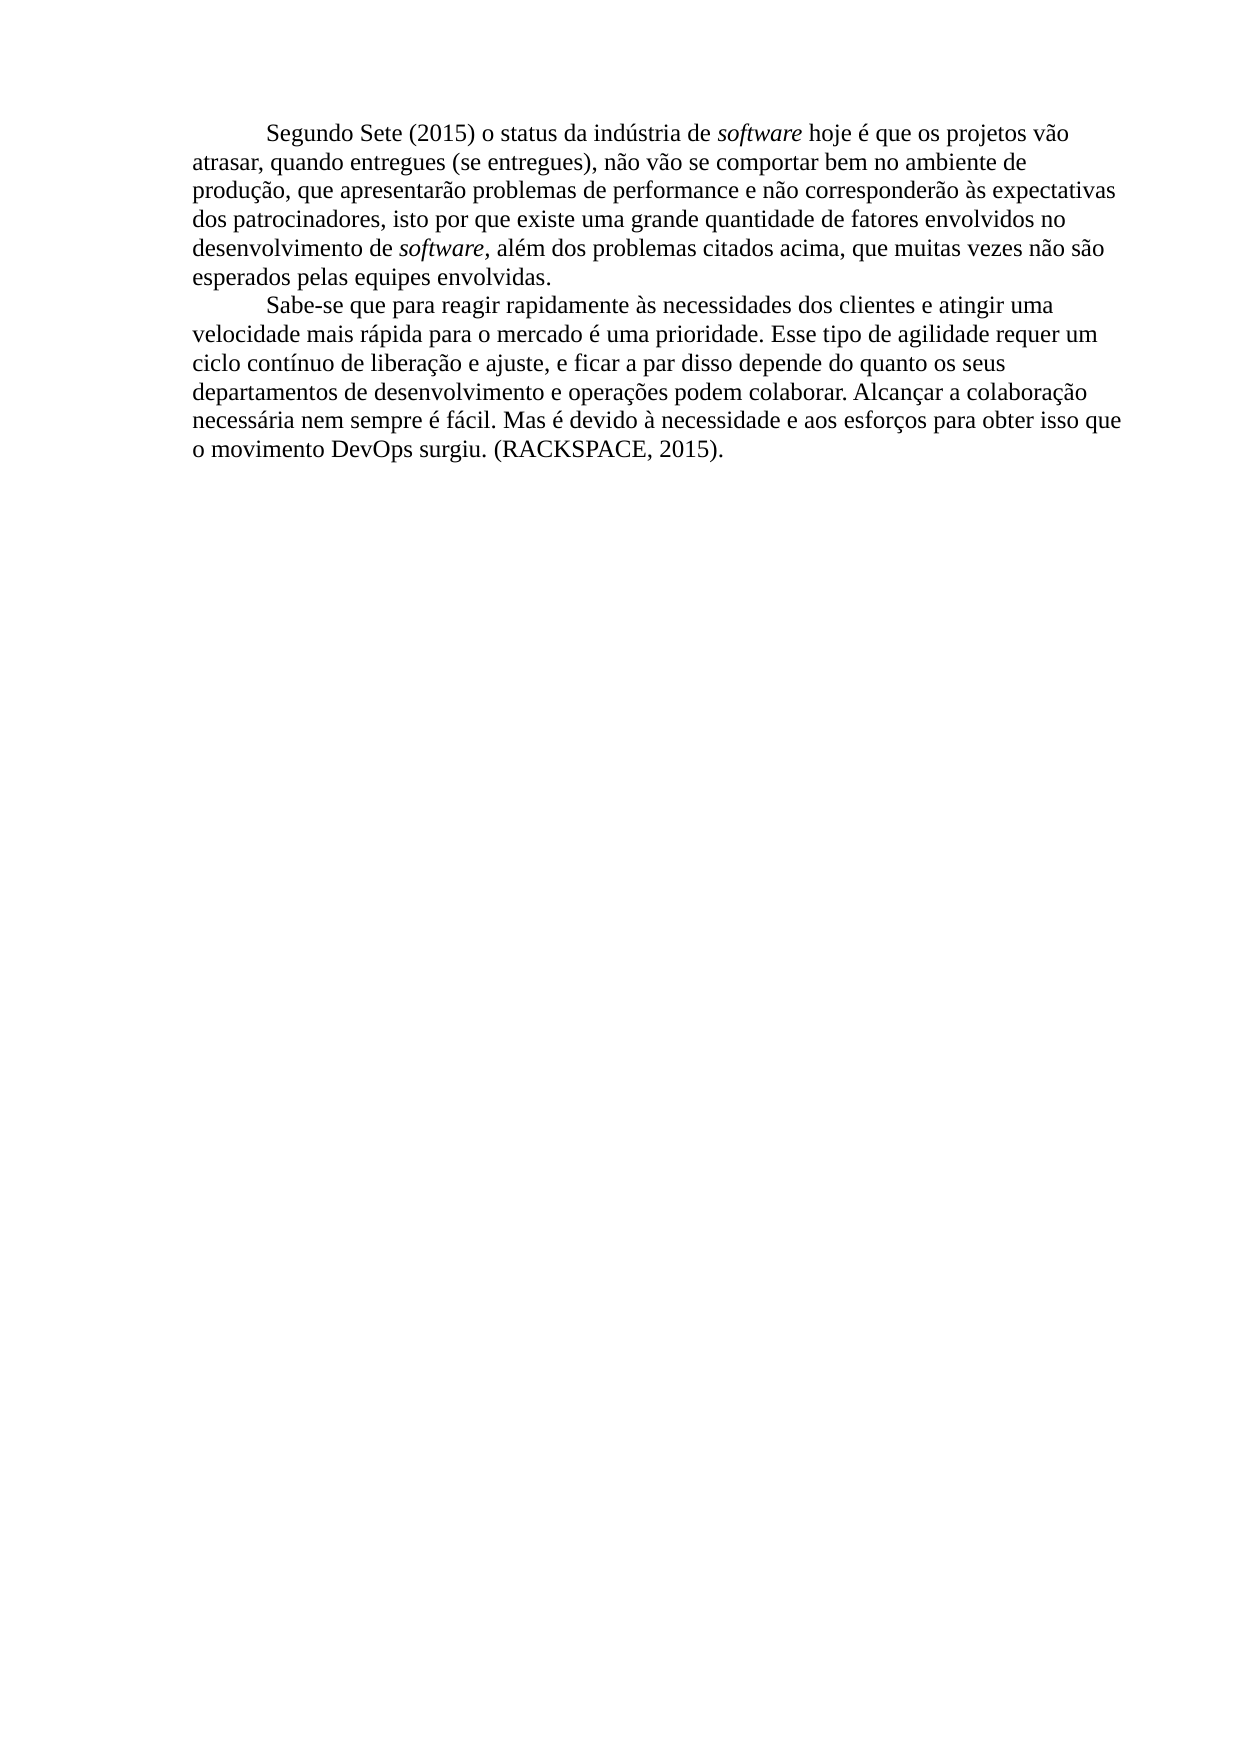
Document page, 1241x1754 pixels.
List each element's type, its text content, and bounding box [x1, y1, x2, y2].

text Sabe-se que para reagir rapidamente às necessidades dos clientes e atingir uma velocidade mais rápida para o mercado é uma prioridade. Esse tipo de agilidade requer um ciclo contínuo de liberação e ajuste, e ficar a par disso depende do quanto os seus departamentos de desenvolvimento e operações podem colaborar. Alcançar a colaboração necessária nem sempre é fácil. Mas é devido à necessidade e aos esforços para obter isso que o movimento DevOps surgiu. (RACKSPACE, 2015). [118, 291, 1122, 463]
text Segundo Sete (2015) o status da indústria de software hoje é que os projetos vão atrasar, quando entregues (se entregues), não vão se comportar bem no ambiente de produção, que apresentarão problemas de performance e não corresponderão às expectativas dos patrocinadores, isto por que existe uma grande quantidade de fatores envolvidos no desenvolvimento de software, além dos problemas citados acima, que muitas vezes não são esperados pelas equipes envolvidas. [118, 118, 1122, 291]
